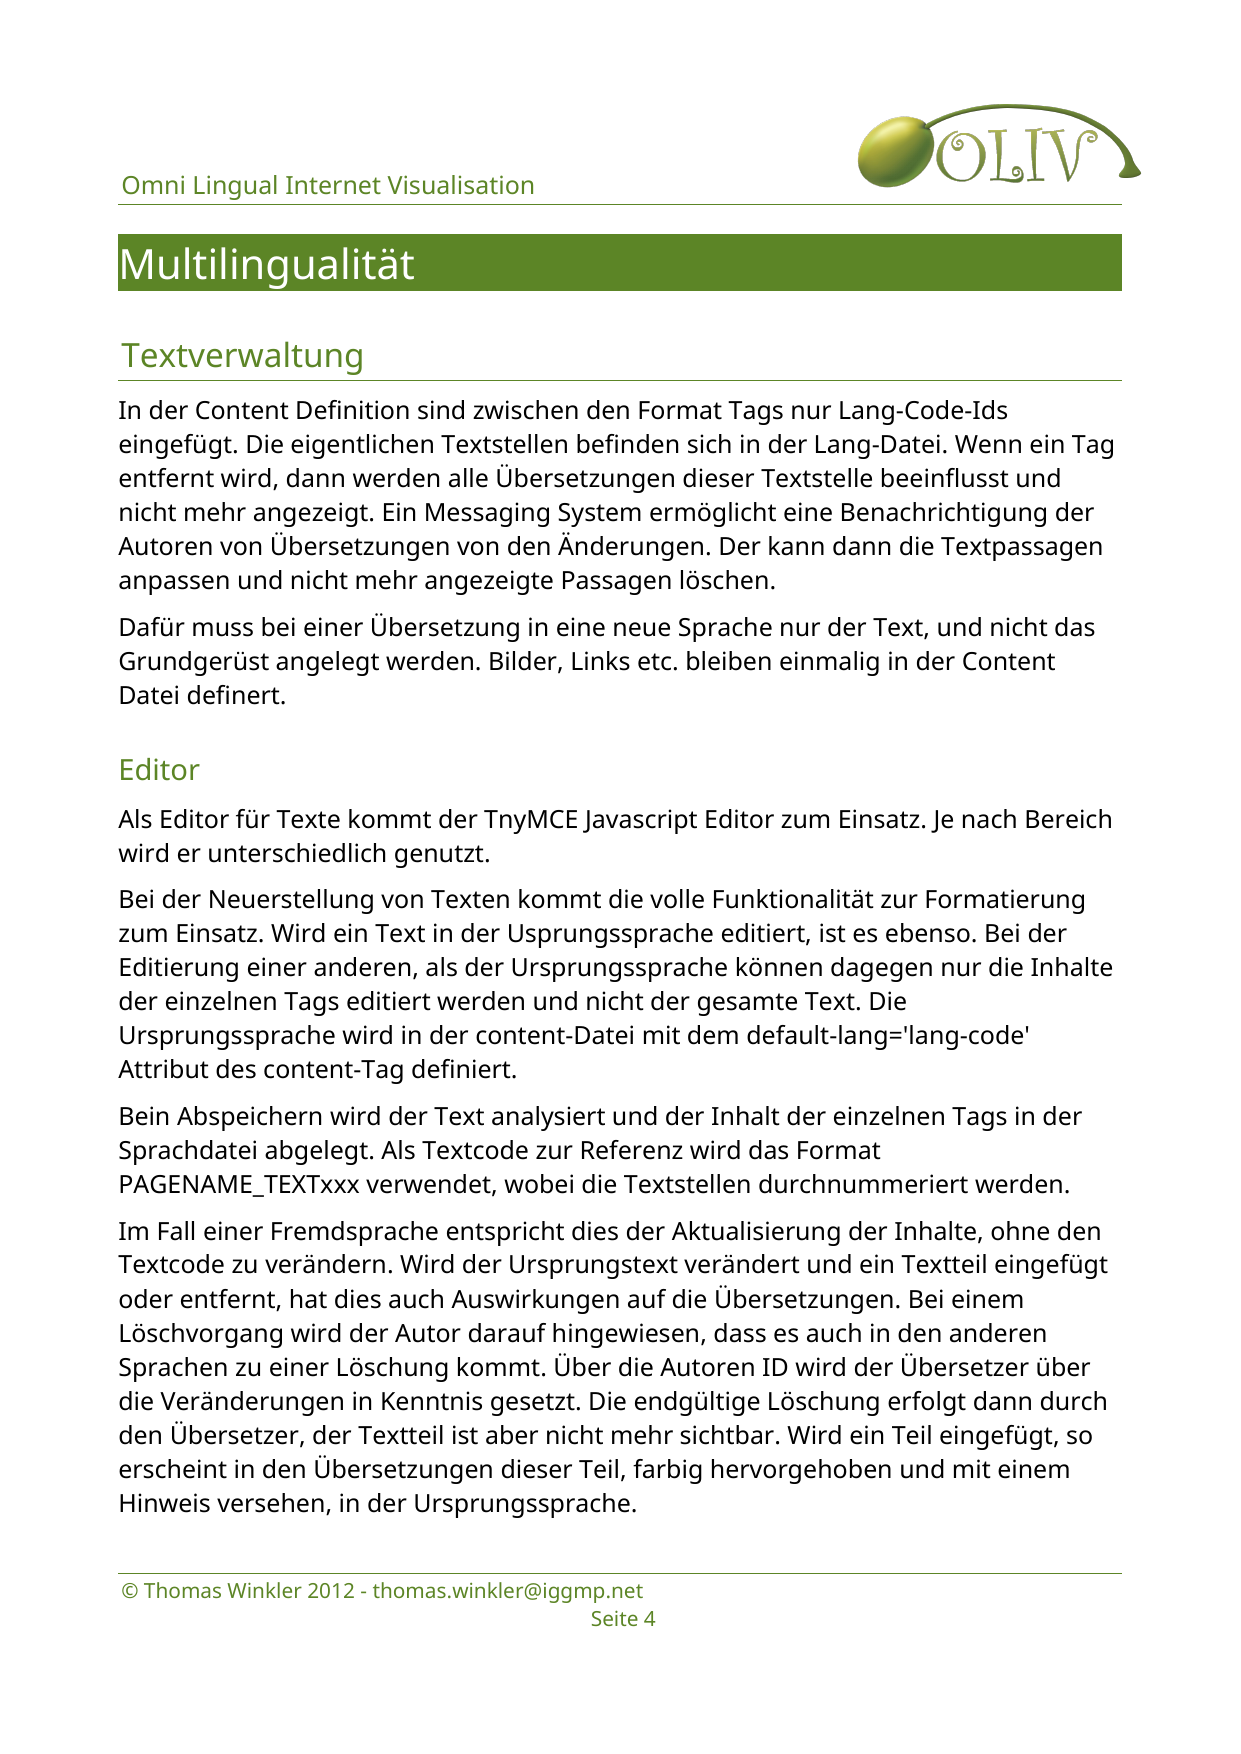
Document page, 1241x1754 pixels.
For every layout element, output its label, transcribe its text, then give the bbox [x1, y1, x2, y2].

subtitle Multilingualität [118, 234, 1122, 291]
text Im Fall einer Fremdsprache entspricht dies der Aktualisierung der Inhalte, ohne den Textcode zu verändern. Wird der Ursprungstext verändert und ein Textteil eingefügt oder entfernt, hat dies auch Auswirkungen auf die Übersetzungen. Bei einem Löschvorgang wird der Autor darauf hingewiesen, dass es auch in den anderen Sprachen zu einer Löschung kommt. Über die Autoren ID wird der Übersetzer über die Veränderungen in Kenntnis gesetzt. Die endgültige Löschung erfolgt dann durch den Übersetzer, der Textteil ist aber nicht mehr sichtbar. Wird ein Teil eingefügt, so erscheint in den Übersetzungen dieser Teil, farbig hervorgehoben und mit einem Hinweis versehen, in der Ursprungssprache. [118, 1213, 1122, 1520]
subtitle Textverwaltung [118, 329, 1122, 380]
text Bei der Neuerstellung von Texten kommt die volle Funktionalität zur Formatierung zum Einsatz. Wird ein Text in der Usprungssprache editiert, ist es ebenso. Bei der Editierung einer anderen, als der Ursprungssprache können dagegen nur die Inhalte der einzelnen Tags editiert werden und nicht der gesamte Text. Die Ursprungssprache wird in der content-Datei mit dem default-lang='lang-code' Attribut des content-Tag definiert. [118, 882, 1122, 1086]
text Dafür muss bei einer Übersetzung in eine neue Sprache nur der Text, und nicht das Grundgerüst angelegt werden. Bilder, Links etc. bleiben einmalig in der Content Datei definert. [118, 609, 1122, 712]
text In der Content Definition sind zwischen den Format Tags nur Lang-Code-Ids eingefügt. Die eigentlichen Textstellen befinden sich in der Lang-Datei. Wenn ein Tag entfernt wird, dann werden alle Übersetzungen dieser Textstelle beeinflusst und nicht mehr angezeigt. Ein Messaging System ermöglicht eine Benachrichtigung der Autoren von Übersetzungen von den Änderungen. Der kann dann die Textpassagen anpassen und nicht mehr angezeigte Passagen löschen. [118, 393, 1122, 597]
text Als Editor für Texte kommt der TnyMCE Javascript Editor zum Einsatz. Je nach Bereich wird er unterschiedlich genutzt. [118, 801, 1122, 869]
subtitle Editor [118, 749, 1122, 789]
picture [856, 100, 1144, 189]
text Bein Abspeichern wird der Text analysiert und der Inhalt der einzelnen Tags in der Sprachdatei abgelegt. Als Textcode zur Referenz wird das Format PAGENAME_TEXTxxx verwendet, wobei die Textstellen durchnummeriert werden. [118, 1098, 1122, 1201]
